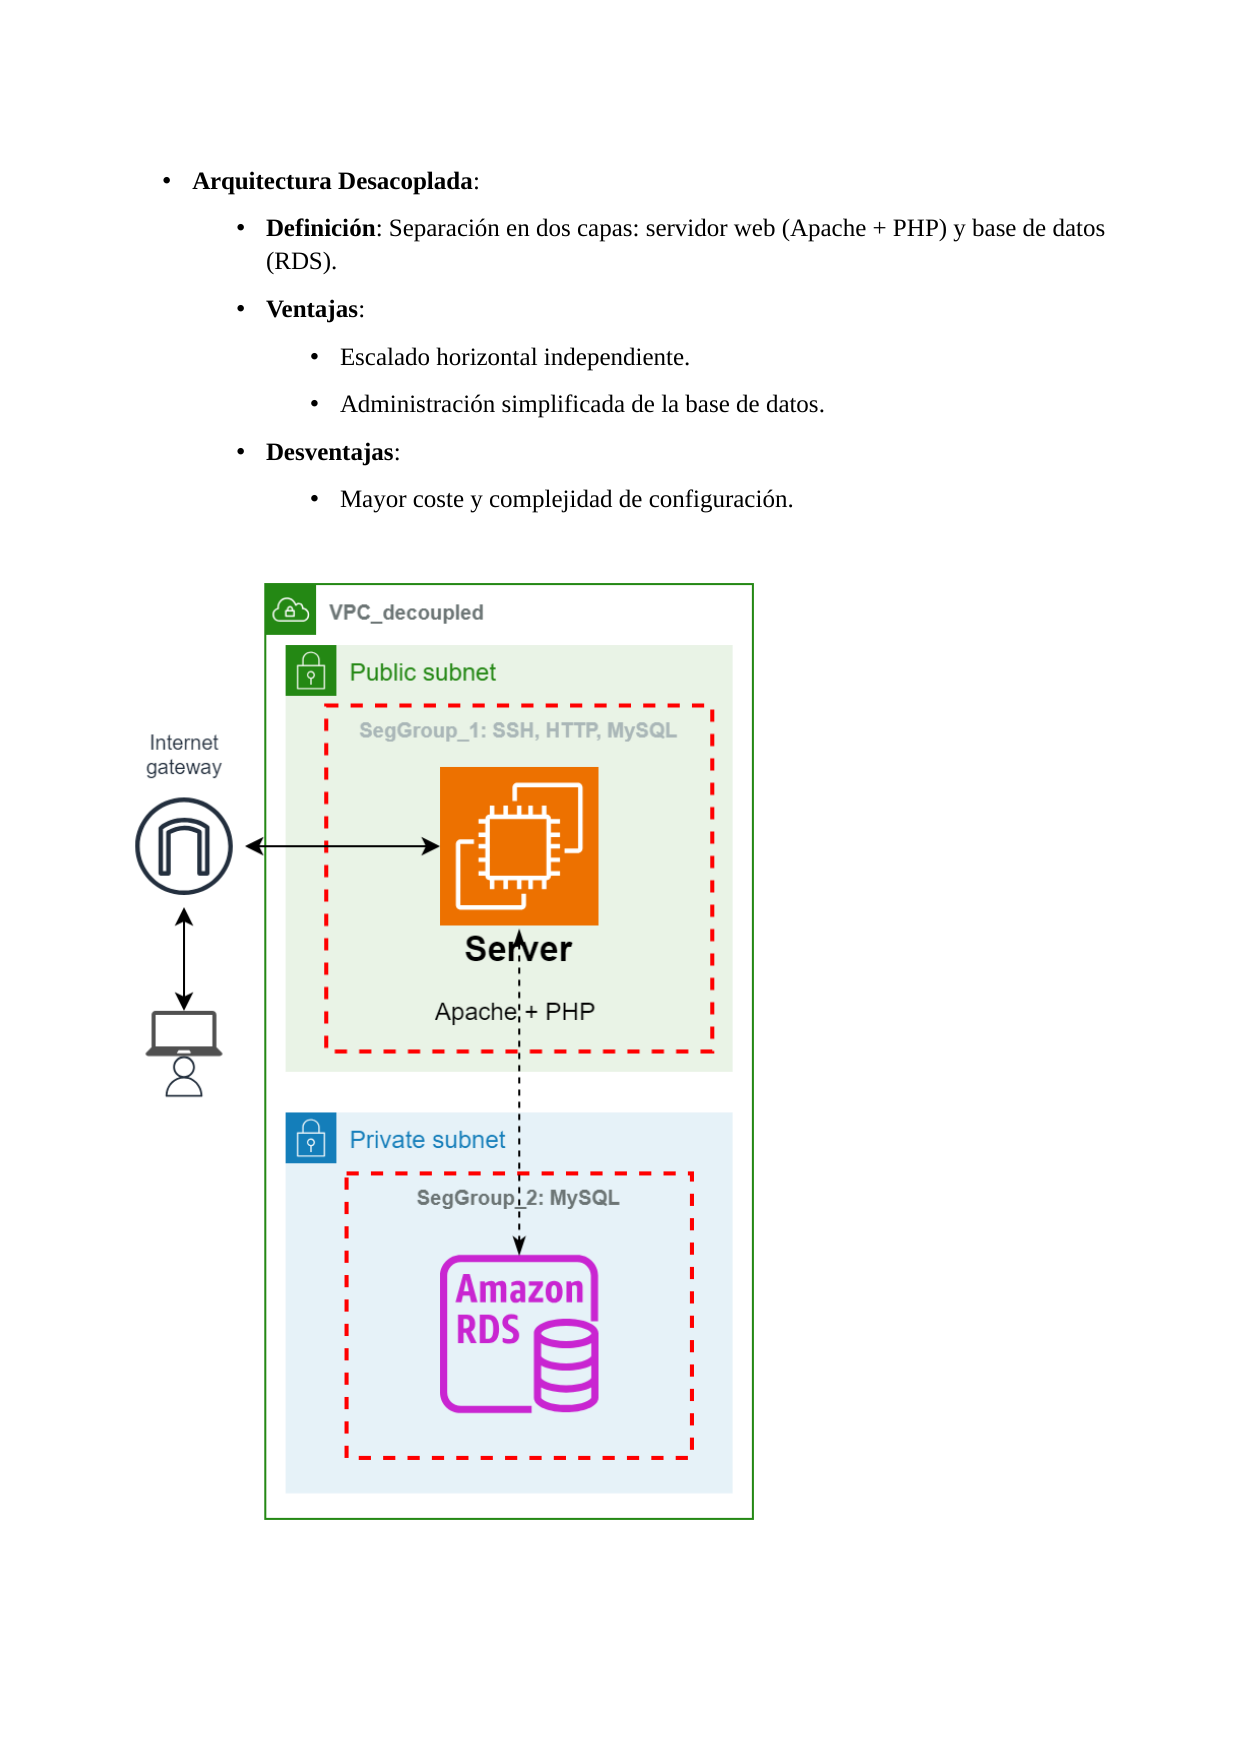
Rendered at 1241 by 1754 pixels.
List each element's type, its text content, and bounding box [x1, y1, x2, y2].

list Administración simplificada de la base de datos. [310, 389, 1122, 418]
list Mayor coste y complejidad de configuración. [310, 484, 1122, 513]
picture [118, 579, 758, 1524]
list Definición: Separación en dos capas: servidor web (Apache + PHP) y base de datos (RDS). [236, 213, 1122, 275]
list Ventajas: [236, 294, 1122, 323]
list Desventajas: [236, 437, 1122, 466]
list Escalado horizontal independiente. [310, 342, 1122, 370]
list Arquitectura Desacoplada: [162, 166, 1122, 194]
